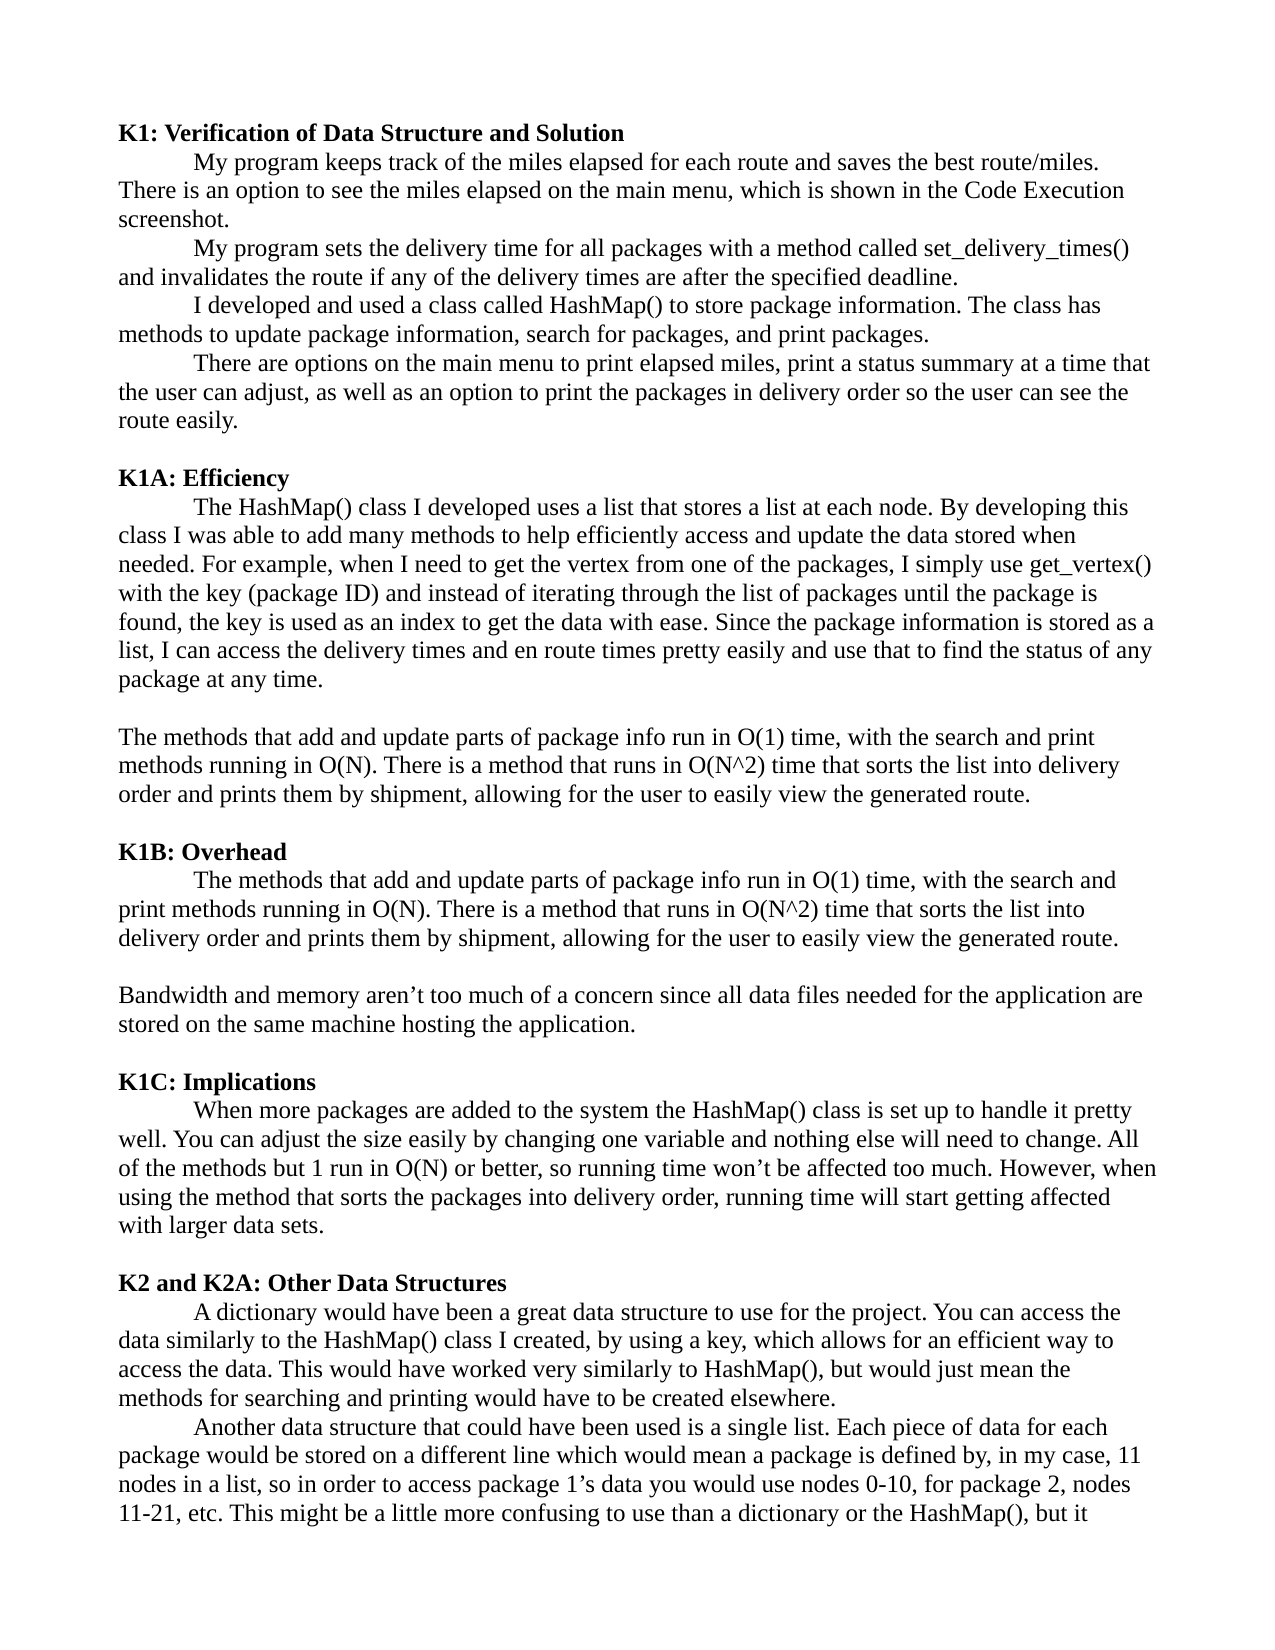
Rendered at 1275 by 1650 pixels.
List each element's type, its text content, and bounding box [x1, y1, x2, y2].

text The HashMap() class I developed uses a list that stores a list at each node. By developing this class I was able to add many methods to help efficiently access and update the data stored when needed. For example, when I need to get the vertex from one of the packages, I simply use get_vertex() with the key (package ID) and instead of iterating through the list of packages until the package is found, the key is used as an index to get the data with ease. Since the package information is stored as a list, I can access the delivery times and en route times pretty easily and use that to find the status of any package at any time. [118, 492, 1157, 693]
text The methods that add and update parts of package info run in O(1) time, with the search and print methods running in O(N). There is a method that runs in O(N^2) time that sorts the list into delivery order and prints them by shipment, allowing for the user to easily view the generated route. [118, 722, 1157, 808]
text The methods that add and update parts of package info run in O(1) time, with the search and print methods running in O(N). There is a method that runs in O(N^2) time that sorts the list into delivery order and prints them by shipment, allowing for the user to easily view the generated route. [118, 866, 1157, 952]
text K1B: Overhead [118, 837, 1157, 866]
text When more packages are added to the system the HashMap() class is set up to handle it pretty well. You can adjust the size easily by changing one variable and nothing else will need to change. All of the methods but 1 run in O(N) or better, so running time won’t be affected too much. However, when using the method that sorts the packages into delivery order, running time will start getting affected with larger data sets. [118, 1096, 1157, 1239]
text There are options on the main menu to print elapsed miles, print a status summary at a time that the user can adjust, as well as an option to print the packages in delivery order so the user can see the route easily. [118, 348, 1157, 434]
text I developed and used a class called HashMap() to store package information. The class has methods to update package information, search for packages, and print packages. [118, 291, 1157, 348]
text Another data structure that could have been used is a single list. Each piece of data for each package would be stored on a different line which would mean a package is defined by, in my case, 11 nodes in a list, so in order to access package 1’s data you would use nodes 0-10, for package 2, nodes 11-21, etc. This might be a little more confusing to use than a dictionary or the HashMap(), but it [118, 1412, 1157, 1527]
text Bandwidth and memory aren’t too much of a concern since all data files needed for the application are stored on the same machine hosting the application. [118, 981, 1157, 1038]
text K1C: Implications [118, 1067, 1157, 1096]
text My program keeps track of the miles elapsed for each route and saves the best route/miles. There is an option to see the miles elapsed on the main menu, which is shown in the Code Execution screenshot. [118, 147, 1157, 233]
text A dictionary would have been a great data structure to use for the project. You can access the data similarly to the HashMap() class I created, by using a key, which allows for an efficient way to access the data. This would have worked very similarly to HashMap(), but would just mean the methods for searching and printing would have to be created elsewhere. [118, 1297, 1157, 1412]
text My program sets the delivery time for all packages with a method called set_delivery_times() and invalidates the route if any of the delivery times are after the specified deadline. [118, 233, 1157, 291]
text K2 and K2A: Other Data Structures [118, 1268, 1157, 1297]
text K1A: Efficiency [118, 463, 1157, 492]
text K1: Verification of Data Structure and Solution [118, 118, 1157, 147]
